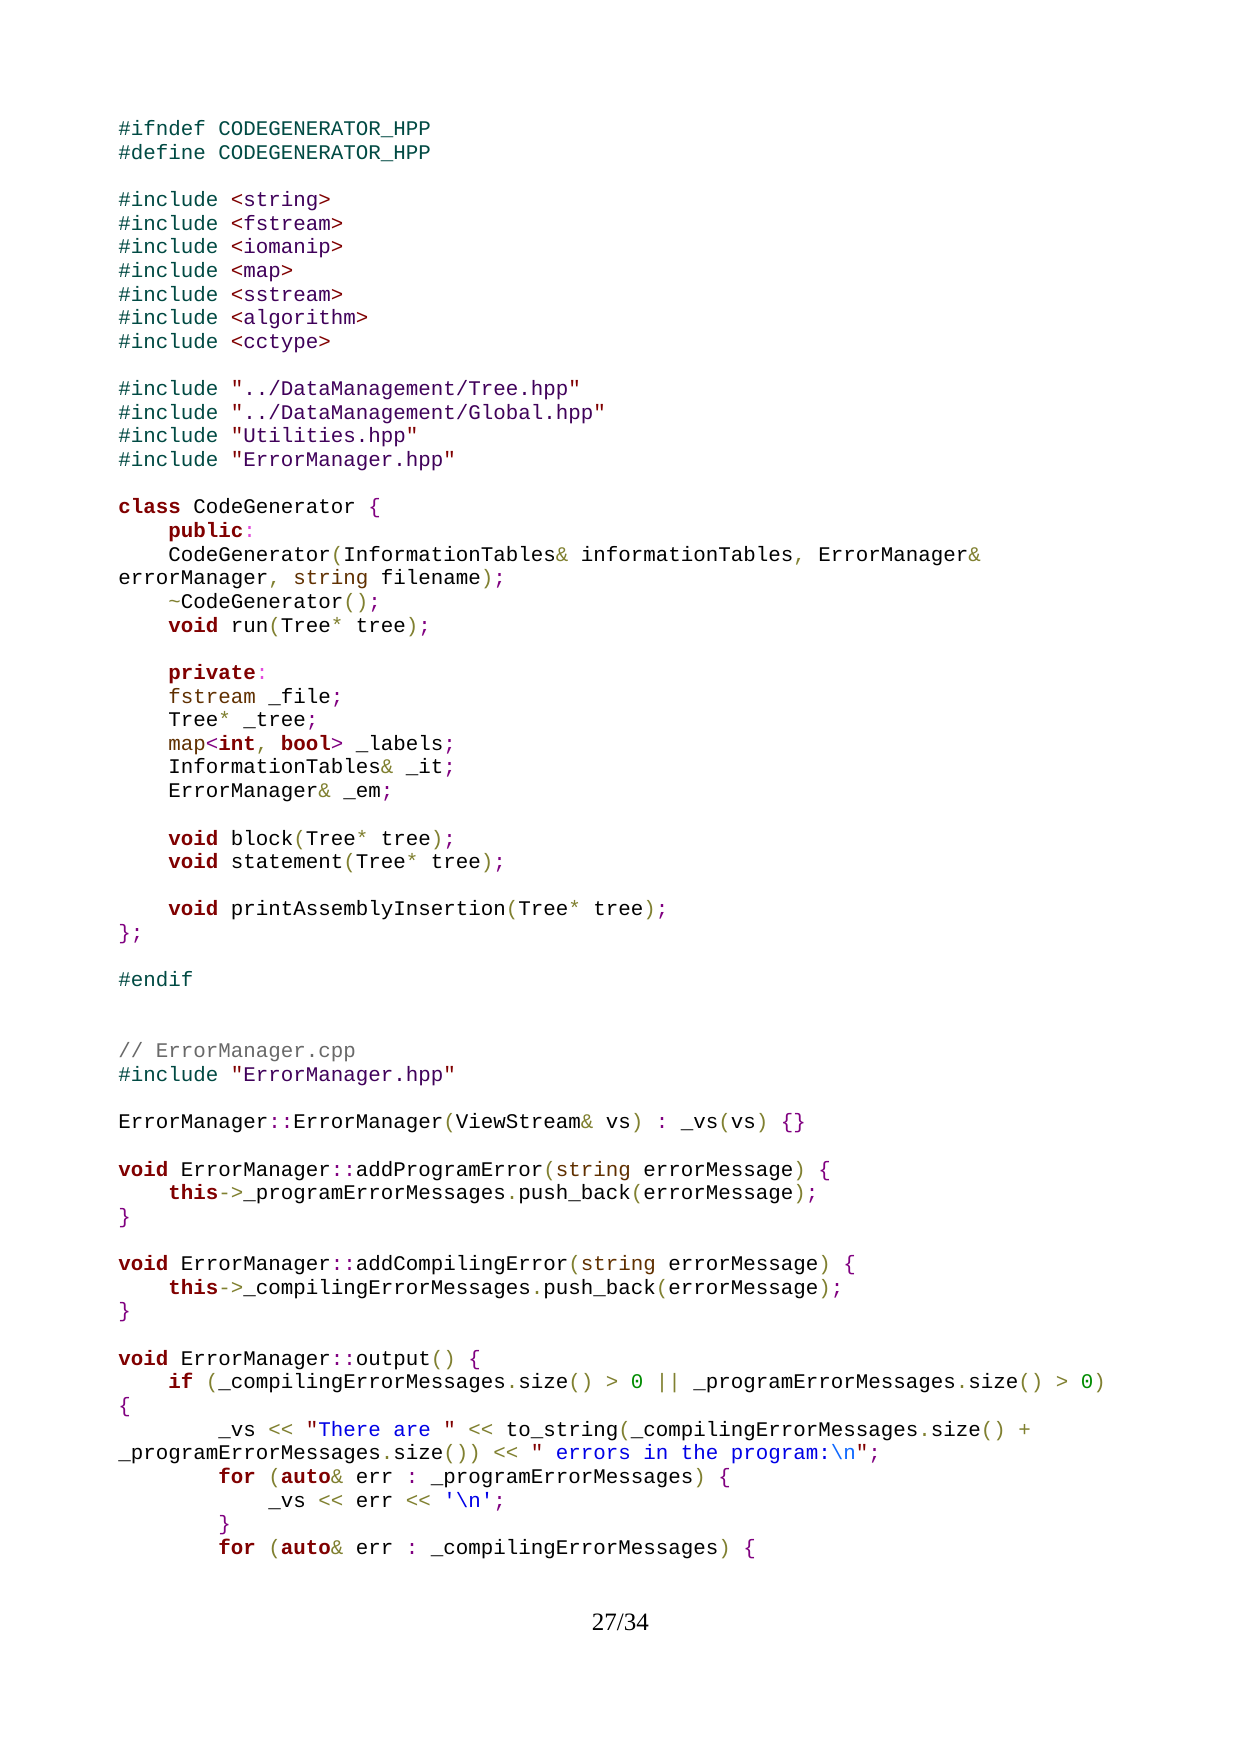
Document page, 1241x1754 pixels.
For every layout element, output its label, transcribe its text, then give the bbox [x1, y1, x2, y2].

text map<int, bool> _labels; [118, 733, 1122, 757]
text #include <fstream> [118, 213, 1122, 236]
text class CodeGenerator { [118, 496, 1122, 520]
text fstream _file; [118, 686, 1122, 709]
text #define CODEGENERATOR_HPP [118, 142, 1122, 165]
text ErrorManager::ErrorManager(ViewStream& vs) : _vs(vs) {} [118, 1111, 1122, 1135]
text public: [118, 520, 1122, 544]
text #include "ErrorManager.hpp" [118, 1064, 1122, 1088]
text CodeGenerator(InformationTables& informationTables, ErrorManager& errorManager, string filename); [118, 544, 1122, 591]
text this->_programErrorMessages.push_back(errorMessage); [118, 1182, 1122, 1206]
text void ErrorManager::addProgramError(string errorMessage) { [118, 1158, 1122, 1182]
text #include "../DataManagement/Tree.hpp" [118, 378, 1122, 402]
text private: [118, 662, 1122, 686]
text if (_compilingErrorMessages.size() > 0 || _programErrorMessages.size() > 0) { [118, 1371, 1122, 1419]
text void run(Tree* tree); [118, 615, 1122, 638]
text Tree* _tree; [118, 709, 1122, 733]
text #include <iomanip> [118, 236, 1122, 260]
text #endif [118, 969, 1122, 993]
text InformationTables& _it; [118, 757, 1122, 780]
text for (auto& err : _programErrorMessages) { [118, 1466, 1122, 1489]
text void block(Tree* tree); [118, 827, 1122, 851]
text #include "ErrorManager.hpp" [118, 449, 1122, 473]
text ErrorManager& _em; [118, 780, 1122, 804]
text #include <sstream> [118, 284, 1122, 307]
text for (auto& err : _compilingErrorMessages) { [118, 1537, 1122, 1561]
text } [118, 1206, 1122, 1229]
text }; [118, 922, 1122, 946]
text void printAssemblyInsertion(Tree* tree); [118, 898, 1122, 922]
text #include <algorithm> [118, 307, 1122, 331]
text void statement(Tree* tree); [118, 851, 1122, 875]
text #include <map> [118, 260, 1122, 284]
text void ErrorManager::output() { [118, 1348, 1122, 1371]
text #include <string> [118, 189, 1122, 213]
text } [118, 1300, 1122, 1324]
text // ErrorManager.cpp [118, 1040, 1122, 1064]
text ~CodeGenerator(); [118, 591, 1122, 615]
text _vs << err << '\n'; [118, 1489, 1122, 1513]
text _vs << "There are " << to_string(_compilingErrorMessages.size() + _programErrorMessages.size()) << " errors in the program:\n"; [118, 1419, 1122, 1466]
text #include "../DataManagement/Global.hpp" [118, 402, 1122, 426]
text #ifndef CODEGENERATOR_HPP [118, 118, 1122, 142]
text void ErrorManager::addCompilingError(string errorMessage) { [118, 1253, 1122, 1277]
text #include <cctype> [118, 331, 1122, 354]
text #include "Utilities.hpp" [118, 426, 1122, 449]
text } [118, 1513, 1122, 1537]
text this->_compilingErrorMessages.push_back(errorMessage); [118, 1277, 1122, 1300]
